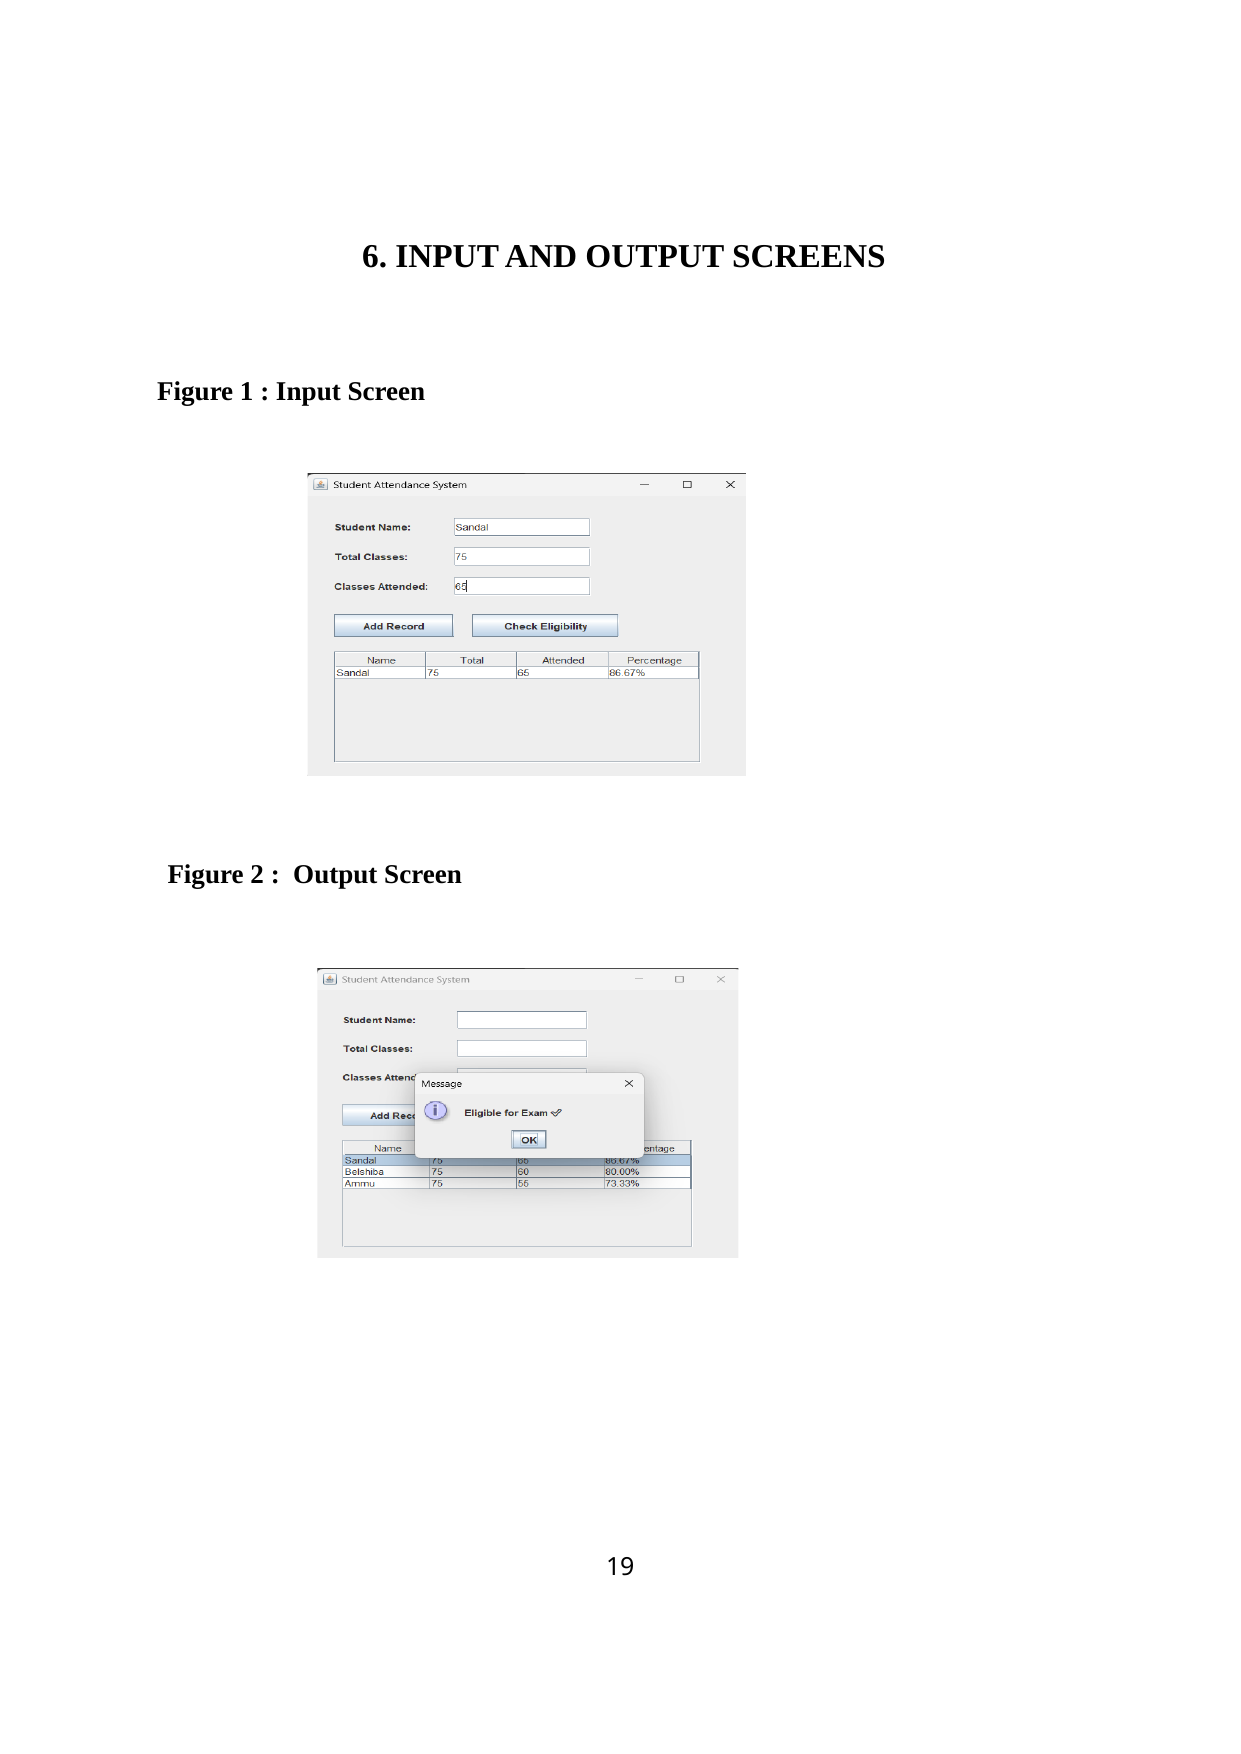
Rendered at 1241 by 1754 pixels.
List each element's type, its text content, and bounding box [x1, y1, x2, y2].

text Figure 2 : Output Screen [150, 858, 1090, 889]
text Figure 1 : Input Screen [157, 375, 1090, 406]
list 6. INPUT AND OUTPUT SCREENS [150, 236, 1090, 274]
